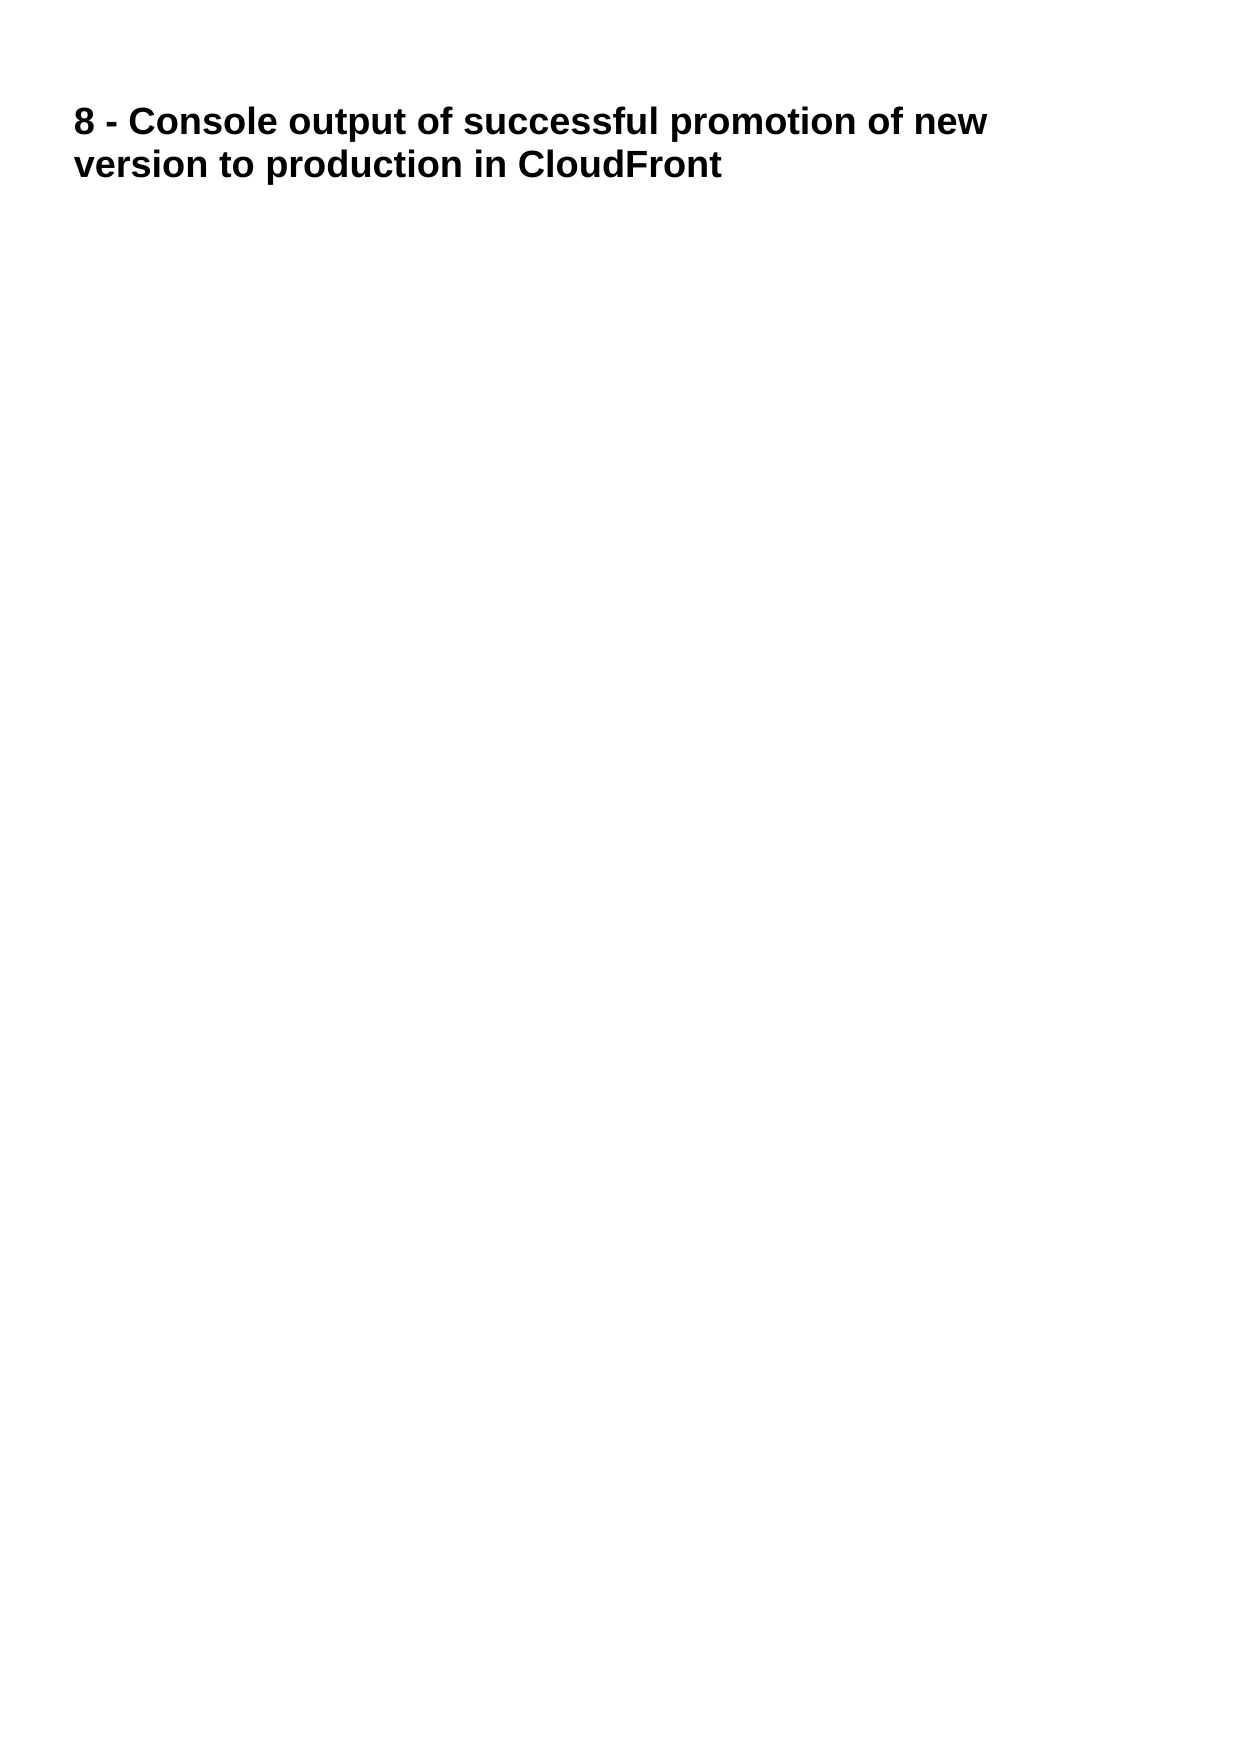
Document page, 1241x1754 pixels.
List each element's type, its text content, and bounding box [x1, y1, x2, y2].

subtitle 8 - Console output of successful promotion of new version to production in CloudFront [73, 98, 1128, 186]
